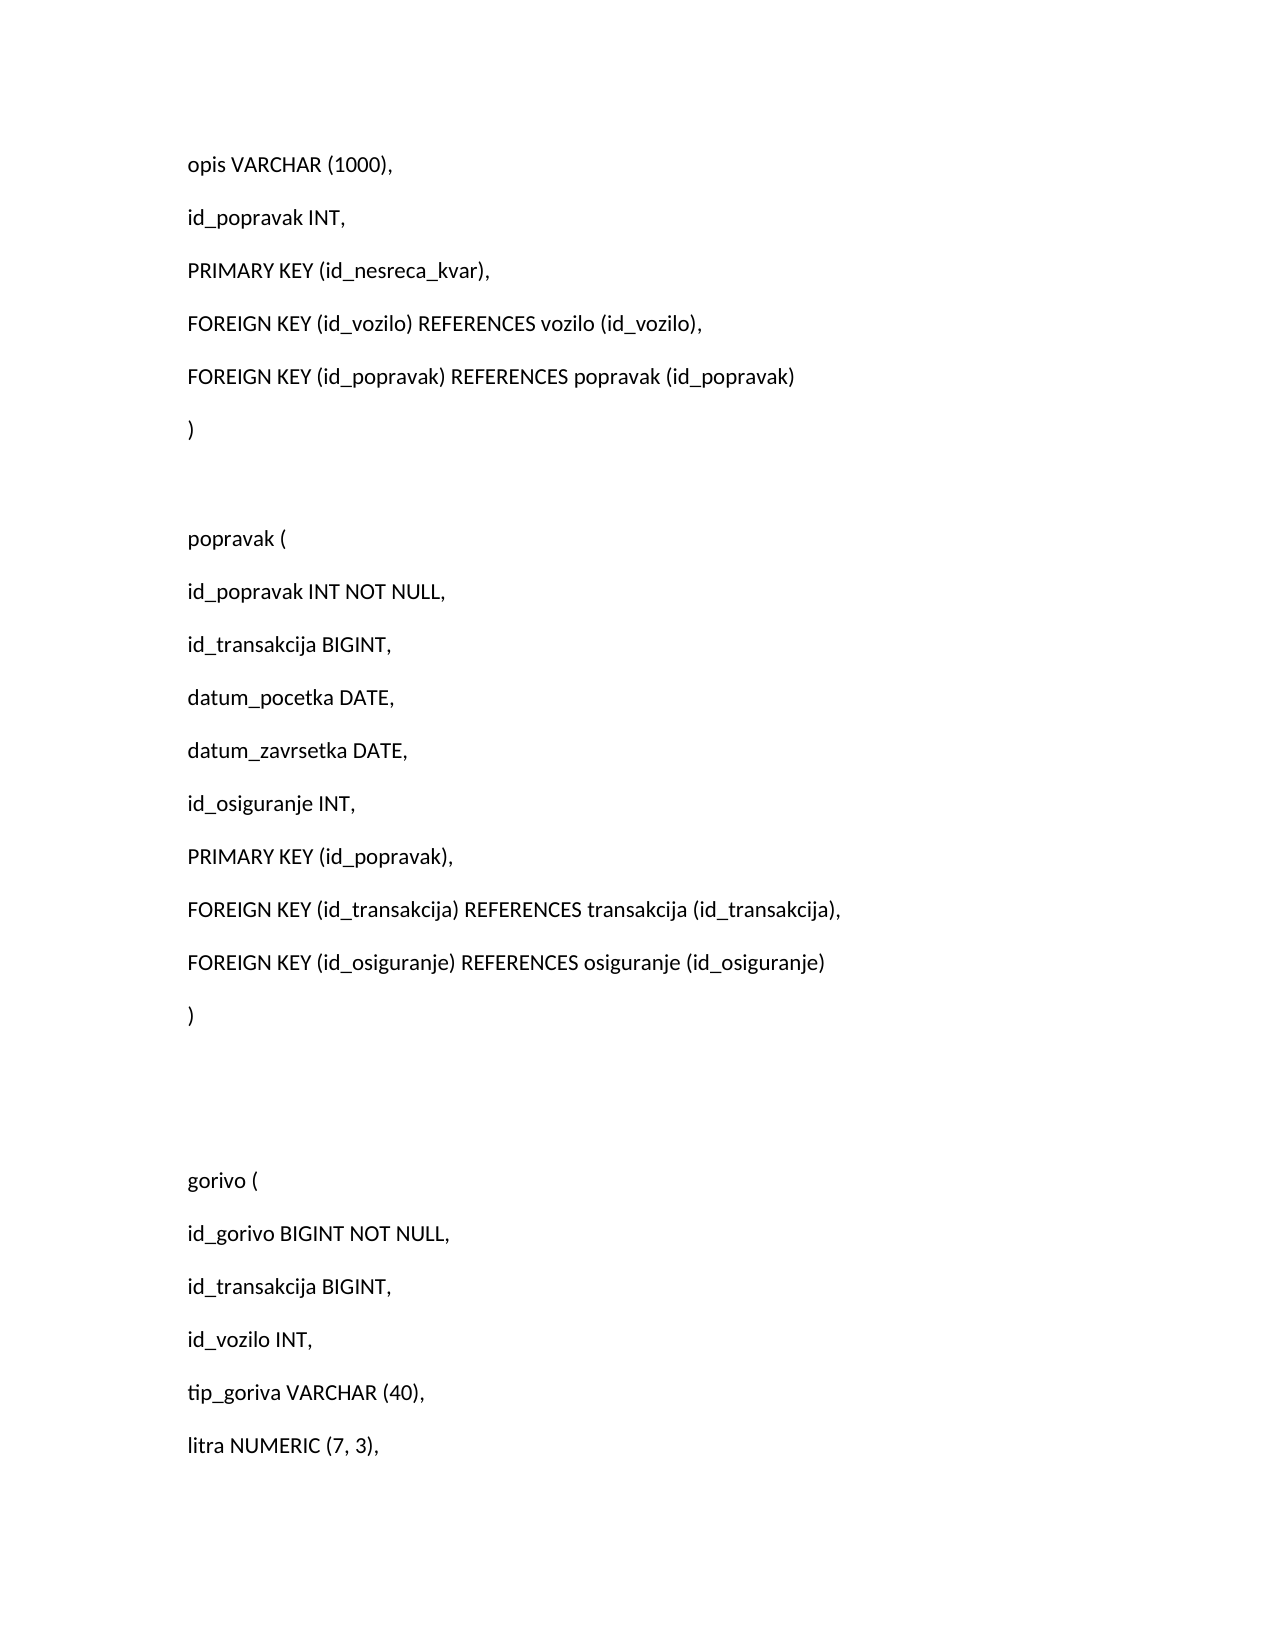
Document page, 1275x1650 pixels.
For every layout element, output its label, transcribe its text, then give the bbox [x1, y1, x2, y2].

text datum_zavrsetka DATE, [187, 736, 1087, 764]
text datum_pocetka DATE, [187, 683, 1087, 711]
text tip_goriva VARCHAR (40), [187, 1378, 1087, 1406]
text FOREIGN KEY (id_vozilo) REFERENCES vozilo (id_vozilo), [187, 309, 1087, 337]
text litra NUMERIC (7, 3), [187, 1431, 1087, 1459]
text PRIMARY KEY (id_nesreca_kvar), [187, 256, 1087, 284]
text FOREIGN KEY (id_popravak) REFERENCES popravak (id_popravak) [187, 362, 1087, 390]
text id_vozilo INT, [187, 1325, 1087, 1353]
text gorivo ( [187, 1166, 1087, 1194]
text ) [187, 415, 1087, 443]
text id_transakcija BIGINT, [187, 630, 1087, 658]
text PRIMARY KEY (id_popravak), [187, 842, 1087, 870]
text FOREIGN KEY (id_osiguranje) REFERENCES osiguranje (id_osiguranje) [187, 948, 1087, 976]
text opis VARCHAR (1000), [187, 150, 1087, 178]
text id_popravak INT NOT NULL, [187, 577, 1087, 605]
text id_transakcija BIGINT, [187, 1272, 1087, 1300]
text id_osiguranje INT, [187, 789, 1087, 817]
text popravak ( [187, 524, 1087, 552]
text FOREIGN KEY (id_transakcija) REFERENCES transakcija (id_transakcija), [187, 895, 1087, 923]
text id_popravak INT, [187, 203, 1087, 231]
text ) [187, 1001, 1087, 1029]
text id_gorivo BIGINT NOT NULL, [187, 1219, 1087, 1247]
